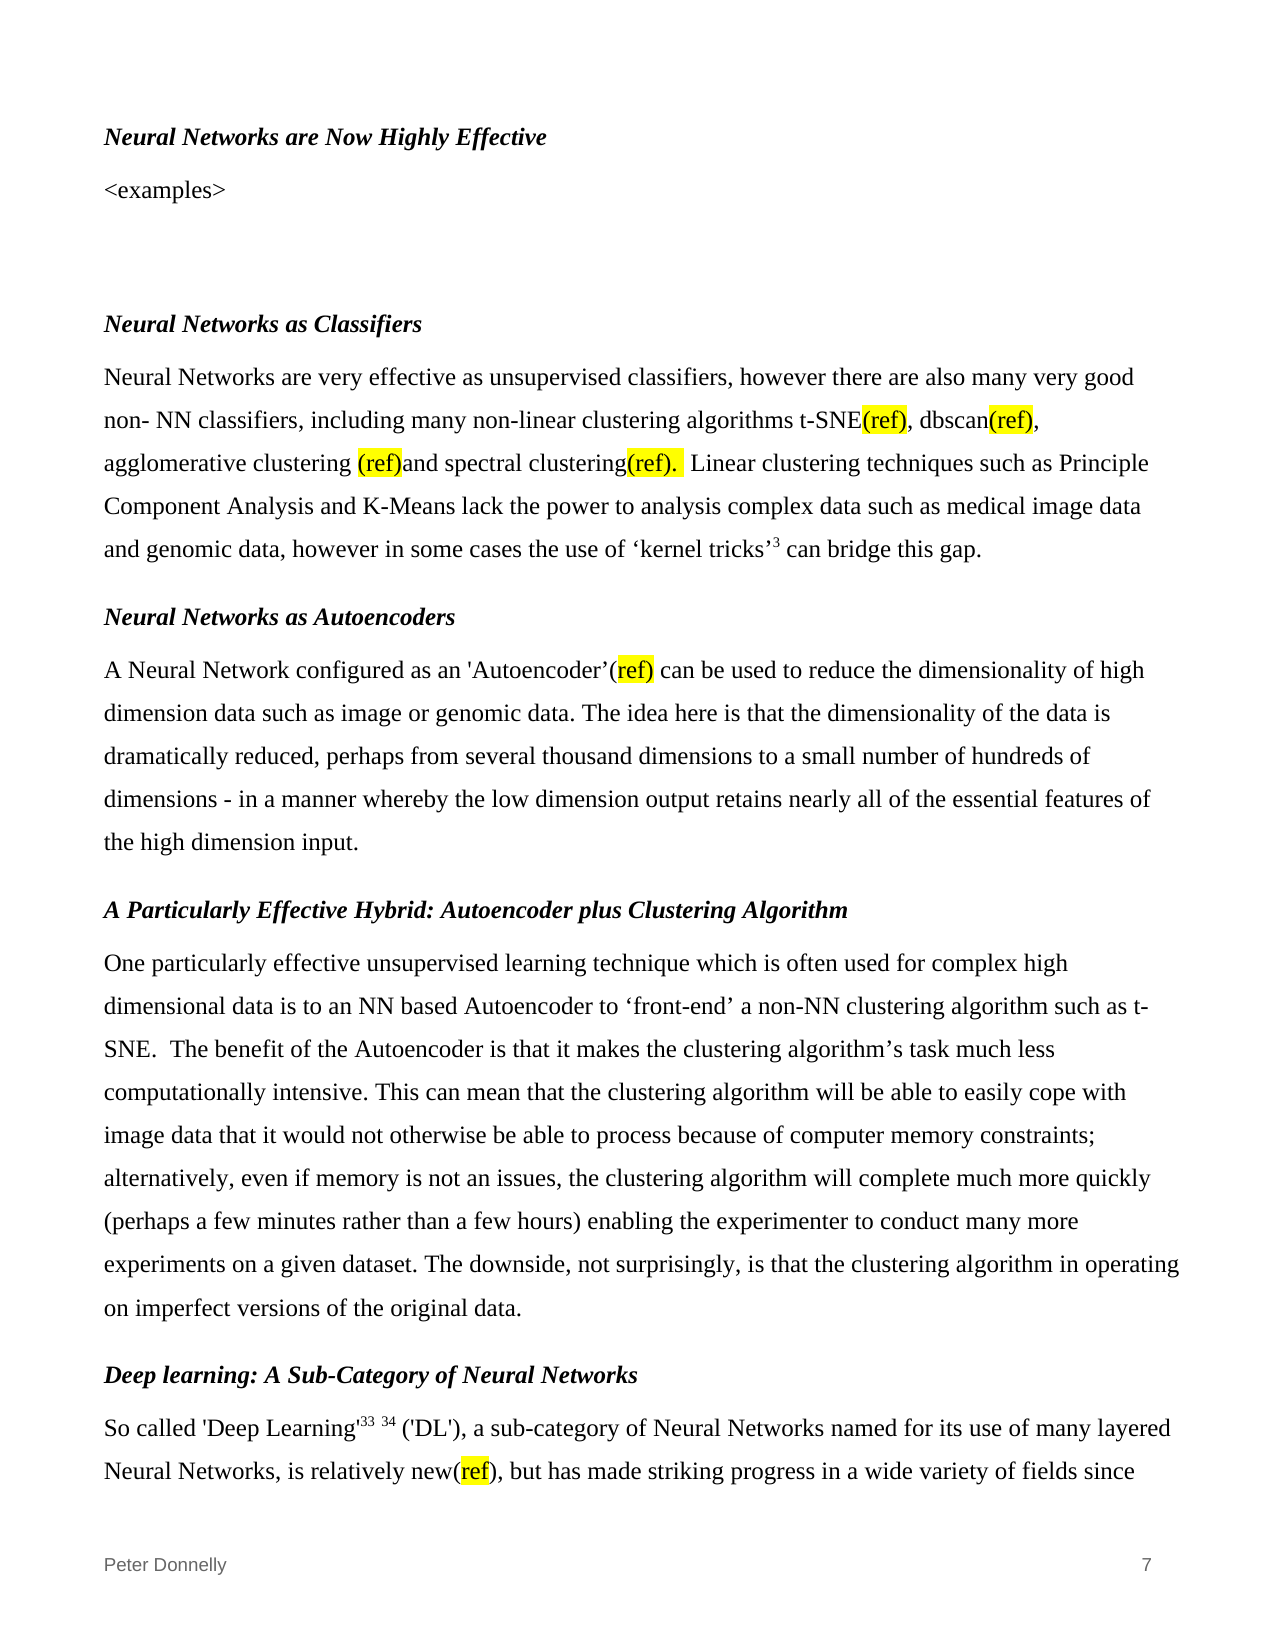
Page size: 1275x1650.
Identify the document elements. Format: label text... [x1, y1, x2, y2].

subtitle Neural Networks are Now Highly Effective [103, 122, 1181, 151]
text A Neural Network configured as an 'Autoencoder’(ref) can be used to reduce the dimensionality of high dimension data such as image or genomic data. The idea here is that the dimensionality of the data is dramatically reduced, perhaps from several thousand dimensions to a small number of hundreds of dimensions - in a manner whereby the low dimension output retains nearly all of the essential features of the high dimension input. [103, 655, 1181, 856]
text So called 'Deep Learning' ('DL'), a sub-category of Neural Networks named for its use of many layered Neural Networks, is relatively new(ref), but has made striking progress in a wide variety of fields since about 2010, and is on the cusp of becoming clinically relevant in multiple medical fields , including histopathology, human genomics and oncology . [103, 1413, 1181, 1485]
subtitle Deep learning: A Sub-Category of Neural Networks [103, 1360, 1181, 1389]
text <examples> [103, 175, 1181, 203]
subtitle A Particularly Effective Hybrid: Autoencoder plus Clustering Algorithm [103, 895, 1181, 923]
subtitle Neural Networks as Autoencoders [103, 602, 1181, 631]
text One particularly effective unsupervised learning technique which is often used for complex high dimensional data is to an NN based Autoencoder to ‘front-end’ a non-NN clustering algorithm such as t-SNE. The benefit of the Autoencoder is that it makes the clustering algorithm’s task much less computationally intensive. This can mean that the clustering algorithm will be able to easily cope with image data that it would not otherwise be able to process because of computer memory constraints; alternatively, even if memory is not an issues, the clustering algorithm will complete much more quickly (perhaps a few minutes rather than a few hours) enabling the experimenter to conduct many more experiments on a given dataset. The downside, not surprisingly, is that the clustering algorithm in operating on imperfect versions of the original data. [103, 948, 1181, 1321]
subtitle Neural Networks as Classifiers [103, 309, 1181, 338]
text Neural Networks are very effective as unsupervised classifiers, however there are also many very good non- NN classifiers, including many non-linear clustering algorithms t-SNE(ref), dbscan(ref), agglomerative clustering (ref)and spectral clustering(ref). Linear clustering techniques such as Principle Component Analysis and K-Means lack the power to analysis complex data such as medical image data and genomic data, however in some cases the use of ‘kernel tricks’ can bridge this gap. [103, 362, 1181, 563]
